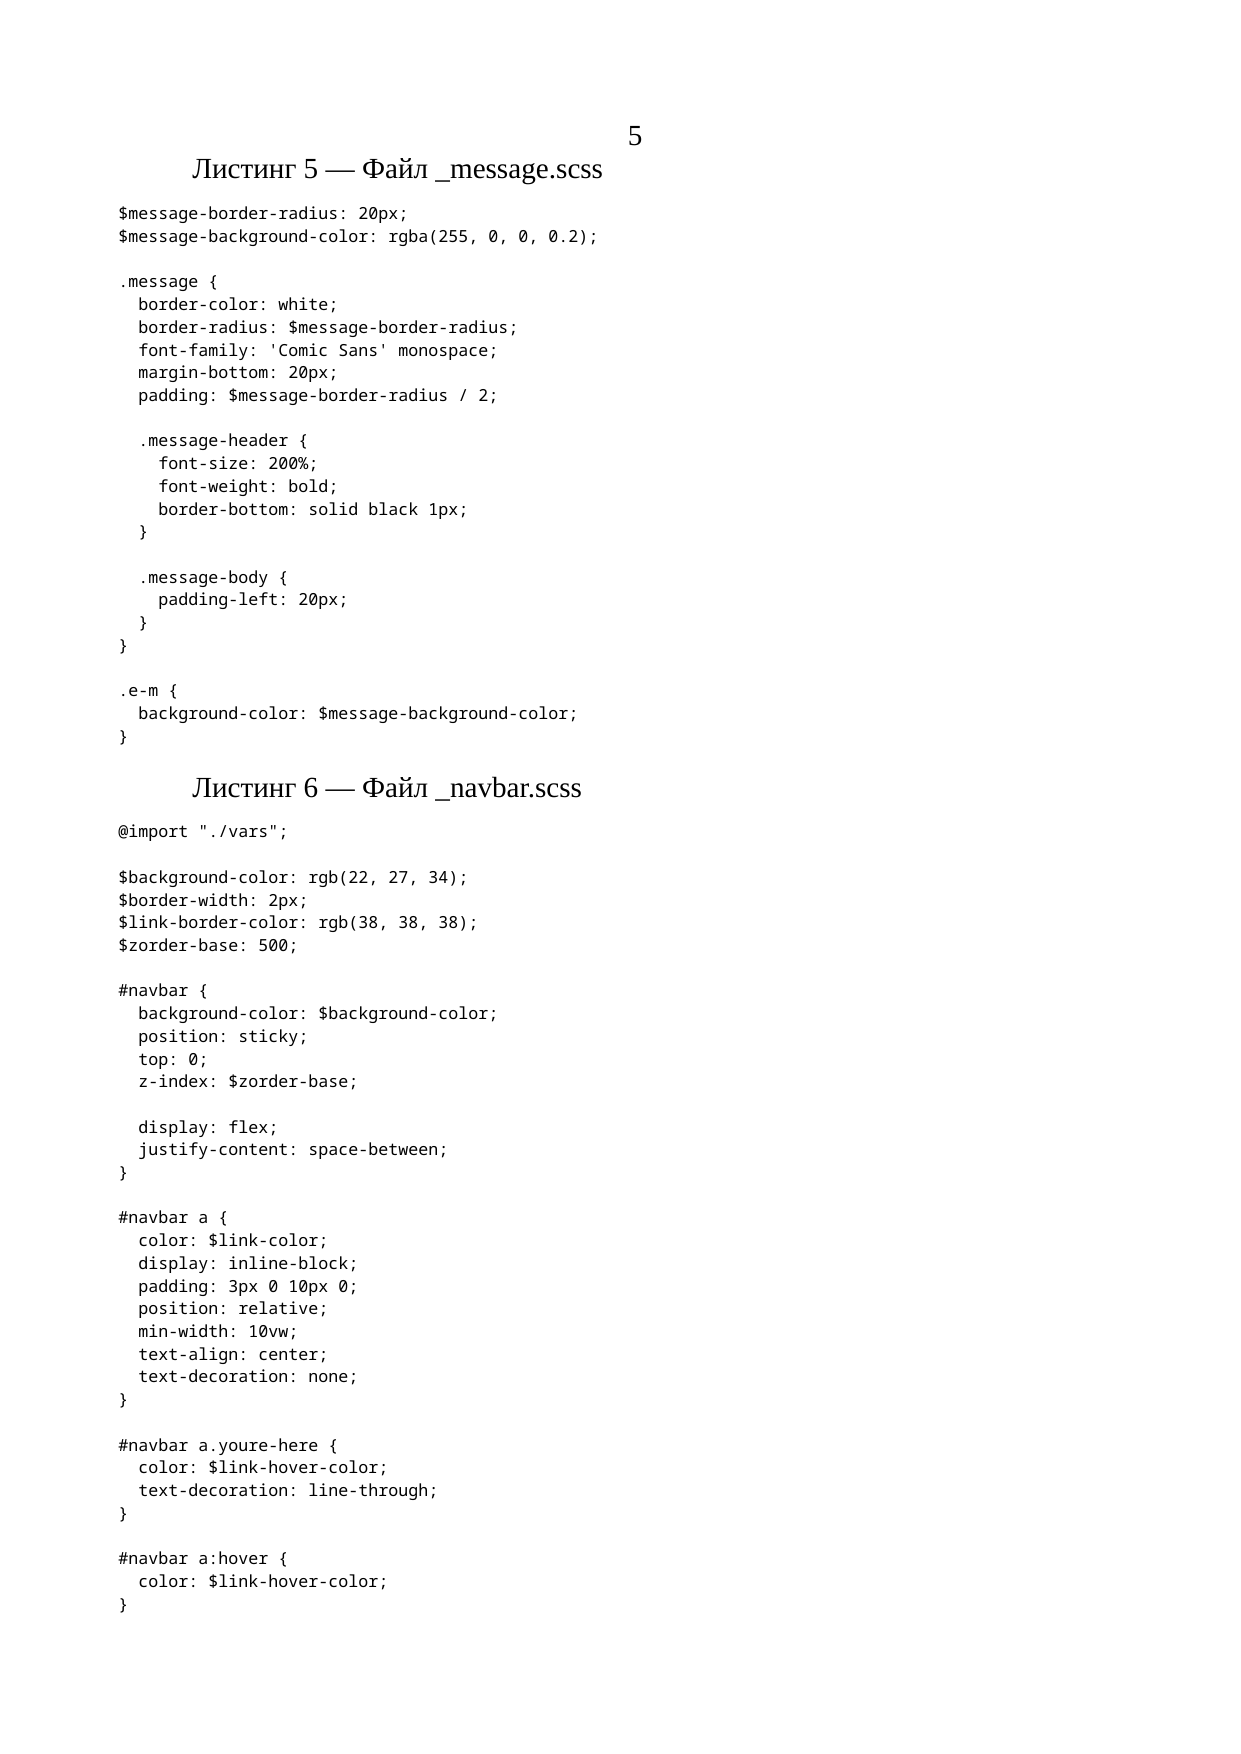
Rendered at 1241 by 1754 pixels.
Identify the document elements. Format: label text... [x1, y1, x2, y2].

text } [118, 1161, 1152, 1183]
text .message-header { [118, 429, 1152, 452]
text color: $link-color; [118, 1229, 1152, 1251]
text padding-left: 20px; [118, 588, 1152, 611]
text #navbar { [118, 979, 1152, 1002]
text } [118, 1592, 1152, 1615]
text } [118, 520, 1152, 543]
text @import "./vars"; [118, 820, 1152, 843]
text } [118, 633, 1152, 656]
text z-index: $zorder-base; [118, 1070, 1152, 1092]
text padding: 3px 0 10px 0; [118, 1274, 1152, 1297]
text font-weight: bold; [118, 474, 1152, 497]
text margin-bottom: 20px; [118, 361, 1152, 384]
text background-color: $message-background-color; [118, 702, 1152, 724]
text position: relative; [118, 1297, 1152, 1319]
text $message-border-radius: 20px; [118, 202, 1152, 225]
text Листинг 6 — Файл _navbar.scss [118, 770, 1152, 803]
text .message { [118, 270, 1152, 293]
text } [118, 611, 1152, 633]
text text-decoration: line-through; [118, 1478, 1152, 1501]
text background-color: $background-color; [118, 1002, 1152, 1024]
text $zorder-base: 500; [118, 933, 1152, 956]
text justify-content: space-between; [118, 1138, 1152, 1161]
text font-family: 'Comic Sans' monospace; [118, 338, 1152, 361]
text $message-background-color: rgba(255, 0, 0, 0.2); [118, 225, 1152, 247]
text padding: $message-border-radius / 2; [118, 384, 1152, 406]
text #navbar a { [118, 1206, 1152, 1229]
text color: $link-hover-color; [118, 1569, 1152, 1592]
text border-color: white; [118, 293, 1152, 316]
text top: 0; [118, 1047, 1152, 1070]
text display: flex; [118, 1115, 1152, 1138]
text border-radius: $message-border-radius; [118, 316, 1152, 338]
text $link-border-color: rgb(38, 38, 38); [118, 911, 1152, 933]
text display: inline-block; [118, 1251, 1152, 1274]
text $background-color: rgb(22, 27, 34); [118, 865, 1152, 888]
text .e-m { [118, 679, 1152, 702]
text color: $link-hover-color; [118, 1456, 1152, 1478]
text $border-width: 2px; [118, 888, 1152, 911]
text #navbar a:hover { [118, 1547, 1152, 1569]
text } [118, 1501, 1152, 1524]
text Листинг 5 — Файл _message.scss [118, 152, 1152, 185]
text .message-body { [118, 565, 1152, 588]
text } [118, 724, 1152, 747]
text #navbar a.youre-here { [118, 1433, 1152, 1456]
text border-bottom: solid black 1px; [118, 497, 1152, 520]
text text-decoration: none; [118, 1365, 1152, 1388]
text font-size: 200%; [118, 452, 1152, 474]
text min-width: 10vw; [118, 1319, 1152, 1342]
text position: sticky; [118, 1024, 1152, 1047]
text } [118, 1388, 1152, 1410]
text text-align: center; [118, 1342, 1152, 1365]
